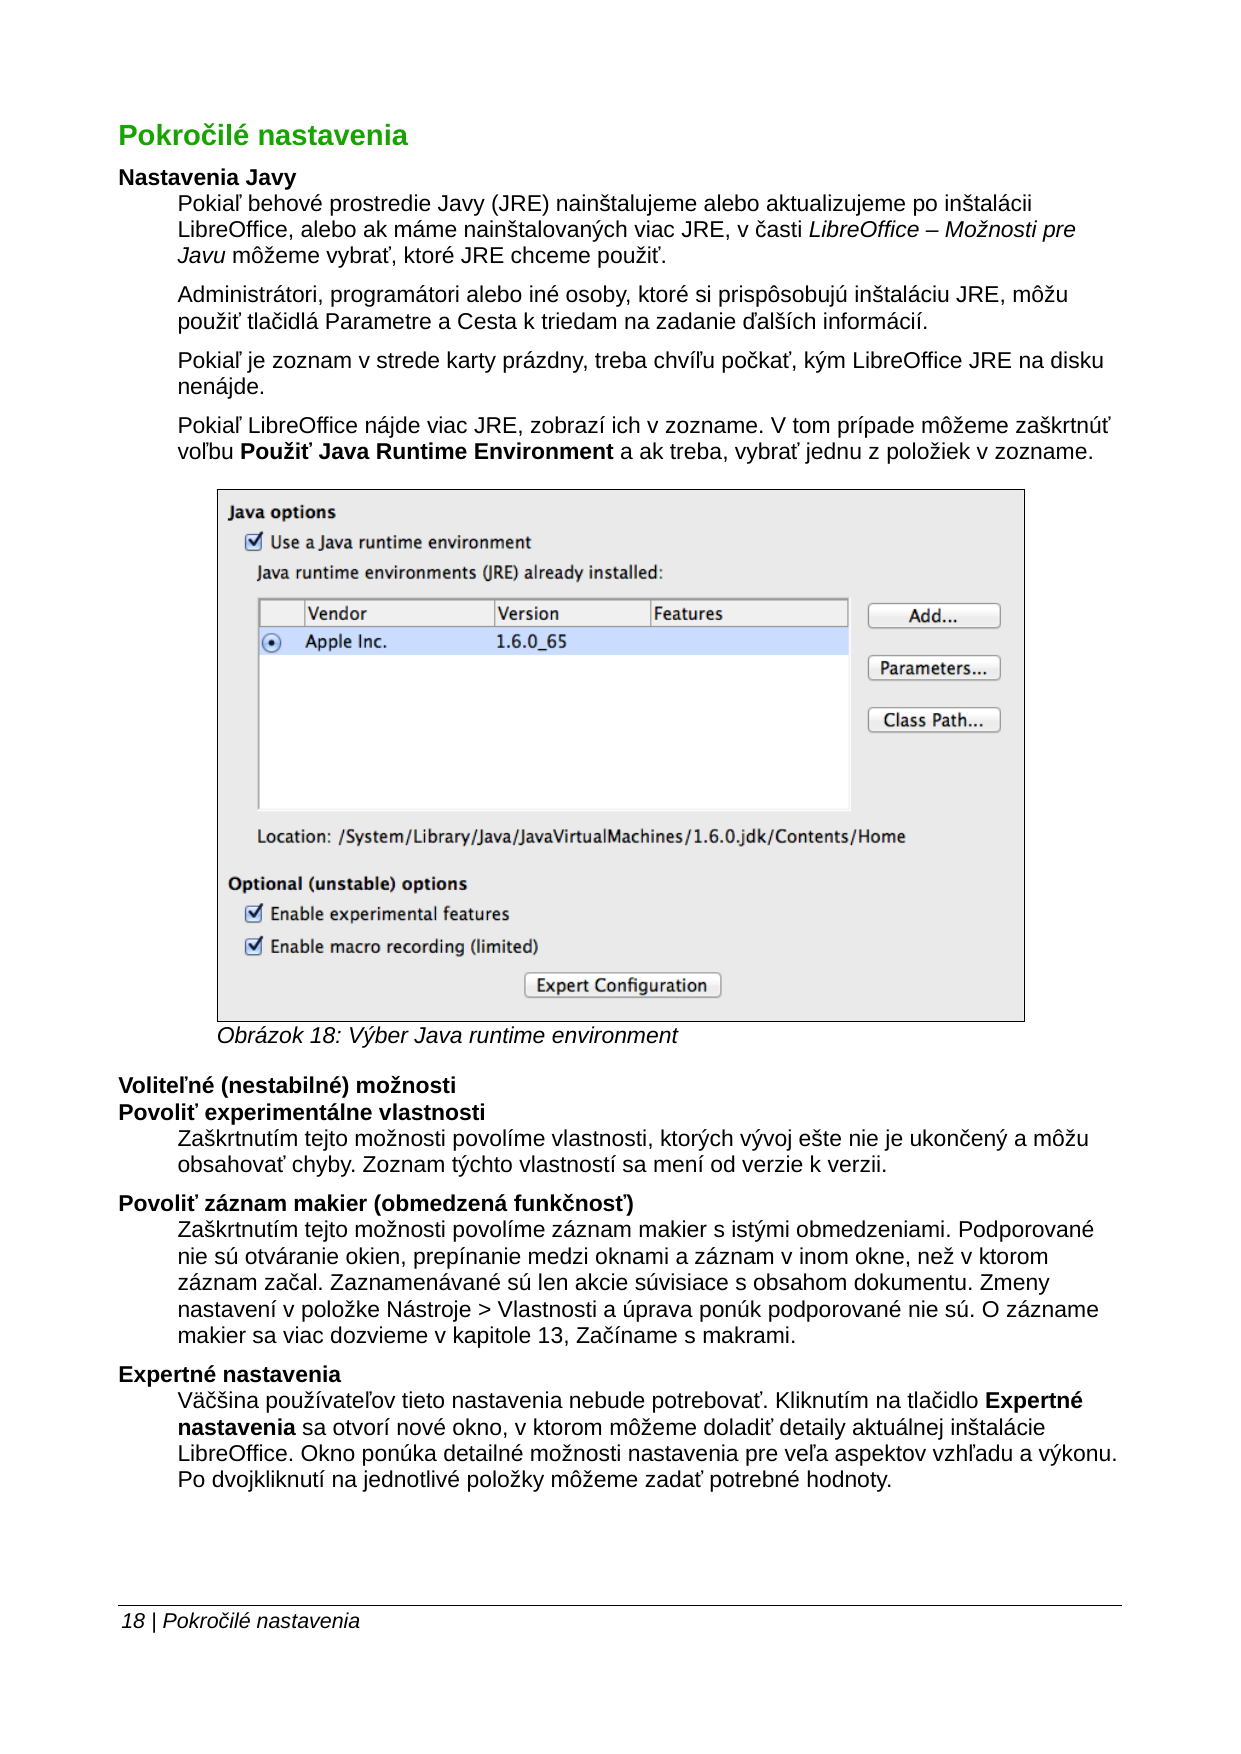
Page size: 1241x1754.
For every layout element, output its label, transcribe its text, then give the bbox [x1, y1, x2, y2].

subtitle Pokročilé nastavenia [118, 118, 1122, 152]
text Voliteľné (nestabilné) možnosti [118, 1072, 1122, 1098]
text Obrázok 18: Výber Java runtime environment [217, 1022, 1024, 1048]
text Zaškrtnutím tejto možnosti povolíme záznam makier s istými obmedzeniami. Podporované nie sú otváranie okien, prepínanie medzi oknami a záznam v inom okne, než v ktorom záznam začal. Zaznamenávané sú len akcie súvisiace s obsahom dokumentu. Zmeny nastavení v položke Nástroje > Vlastnosti a úprava ponúk podporované nie sú. O zázname makier sa viac dozvieme v kapitole 13, Začíname s makrami. [177, 1216, 1122, 1348]
text Expertné nastavenia [118, 1361, 1122, 1387]
text Zaškrtnutím tejto možnosti povolíme vlastnosti, ktorých vývoj ešte nie je ukončený a môžu obsahovať chyby. Zoznam týchto vlastností sa mení od verzie k verzii. [177, 1125, 1122, 1178]
text Pokiaľ LibreOffice nájde viac JRE, zobrazí ich v zozname. V tom prípade môžeme zaškrtnúť voľbu Použiť Java Runtime Environment a ak treba, vybrať jednu z položiek v zozname. [177, 412, 1122, 464]
text Povoliť experimentálne vlastnosti [118, 1098, 1122, 1125]
text Väčšina používateľov tieto nastavenia nebude potrebovať. Kliknutím na tlačidlo Expertné nastavenia sa otvorí nové okno, v ktorom môžeme doladiť detaily aktuálnej inštalácie LibreOffice. Okno ponúka detailné možnosti nastavenia pre veľa aspektov vzhľadu a výkonu. Po dvojkliknutí na jednotlivé položky môžeme zadať potrebné hodnoty. [177, 1387, 1122, 1492]
text Pokiaľ behové prostredie Javy (JRE) nainštalujeme alebo aktualizujeme po inštalácii LibreOffice, alebo ak máme nainštalovaných viac JRE, v časti LibreOffice – Možnosti pre Javu môžeme vybrať, ktoré JRE chceme použiť. [177, 190, 1122, 269]
text Povoliť záznam makier (obmedzená funkčnosť) [118, 1190, 1122, 1216]
text Pokiaľ je zoznam v strede karty prázdny, treba chvíľu počkať, kým LibreOffice JRE na disku nenájde. [177, 347, 1122, 399]
picture [218, 490, 1024, 1021]
text Administrátori, programátori alebo iné osoby, ktoré si prispôsobujú inštaláciu JRE, môžu použiť tlačidlá Parametre a Cesta k triedam na zadanie ďalších informácií. [177, 281, 1122, 334]
text Nastavenia Javy [118, 163, 1122, 190]
